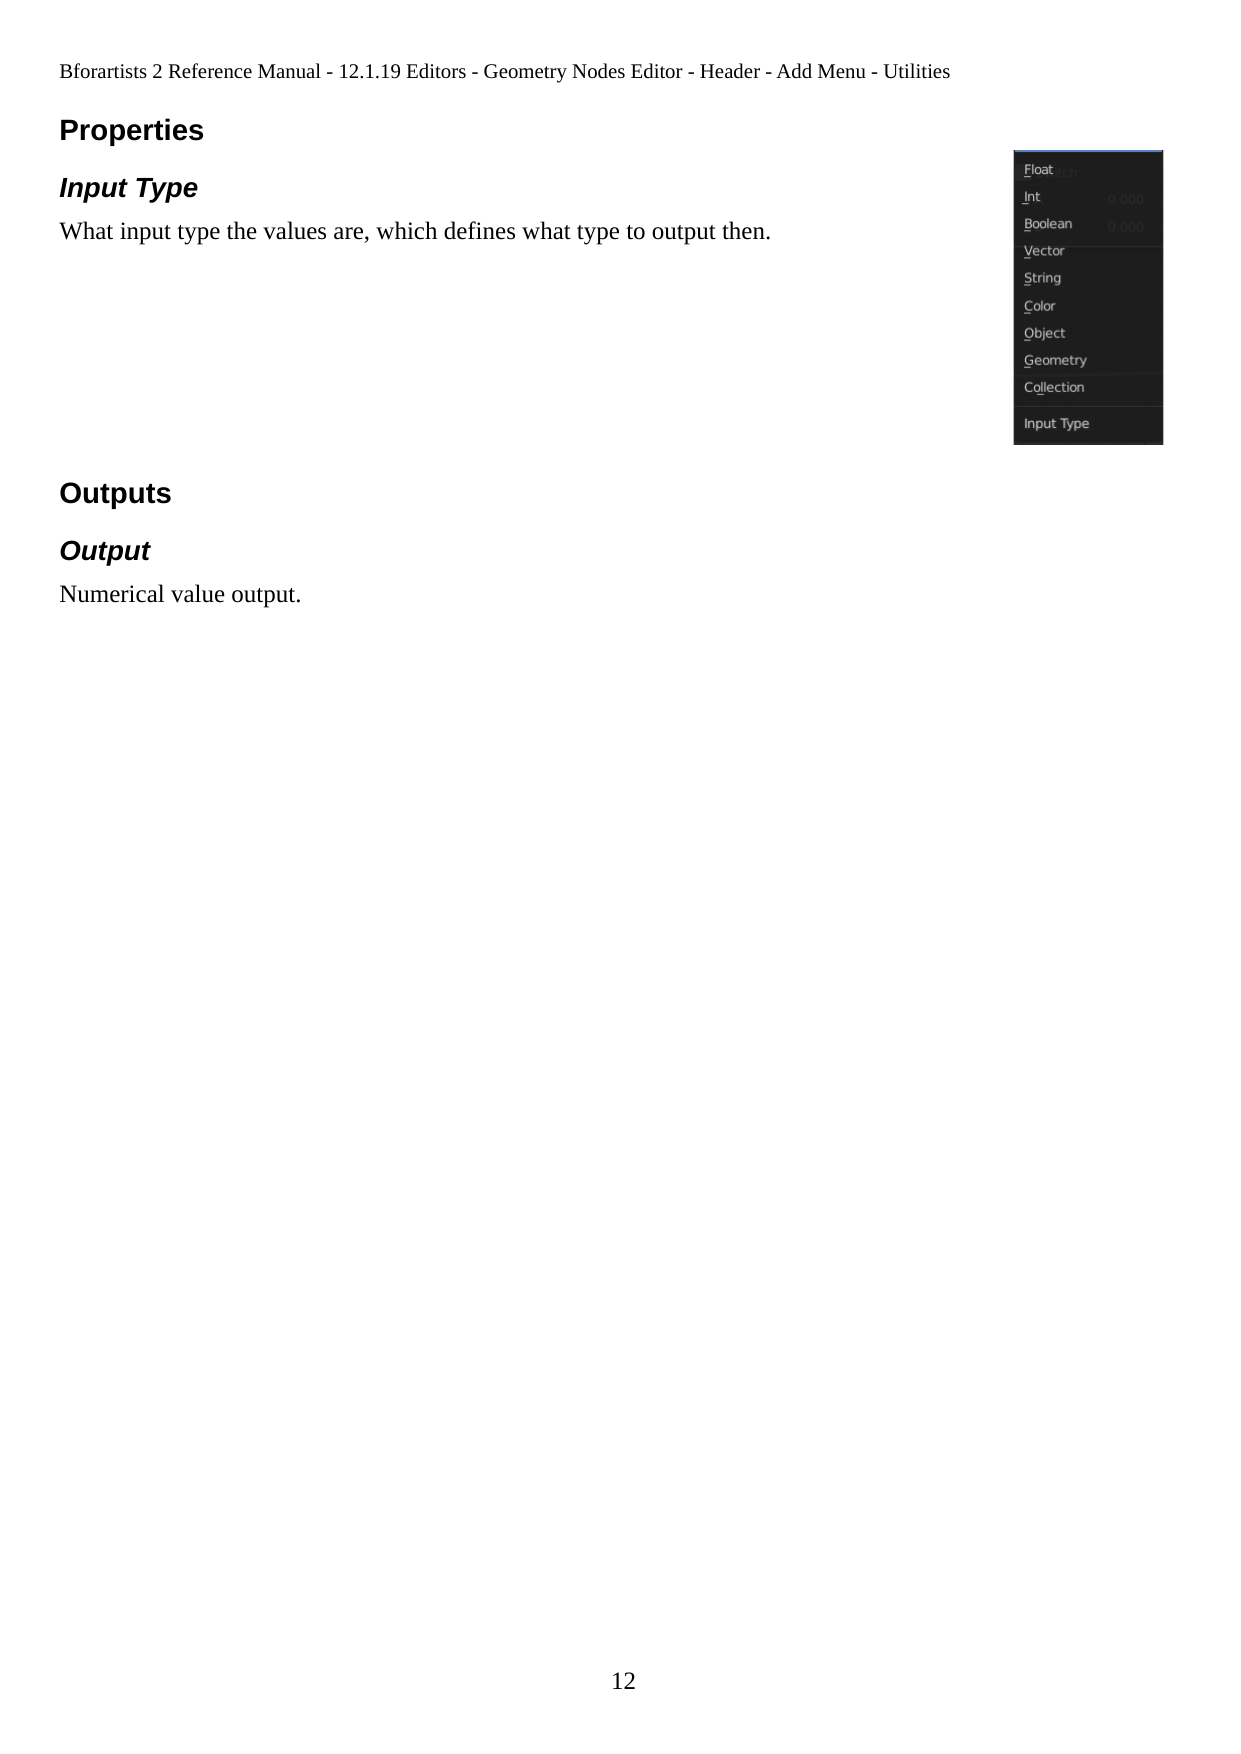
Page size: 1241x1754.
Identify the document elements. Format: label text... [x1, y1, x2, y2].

subtitle Outputs [59, 476, 1181, 509]
picture [1013, 150, 1164, 445]
subtitle Output [59, 534, 1181, 566]
text Numerical value output. [59, 579, 1181, 607]
subtitle Properties [59, 113, 1181, 146]
subtitle Input Type [59, 171, 1013, 203]
text What input type the values are, which defines what type to output then. [59, 216, 1013, 244]
subtitle [1164, 171, 1181, 203]
